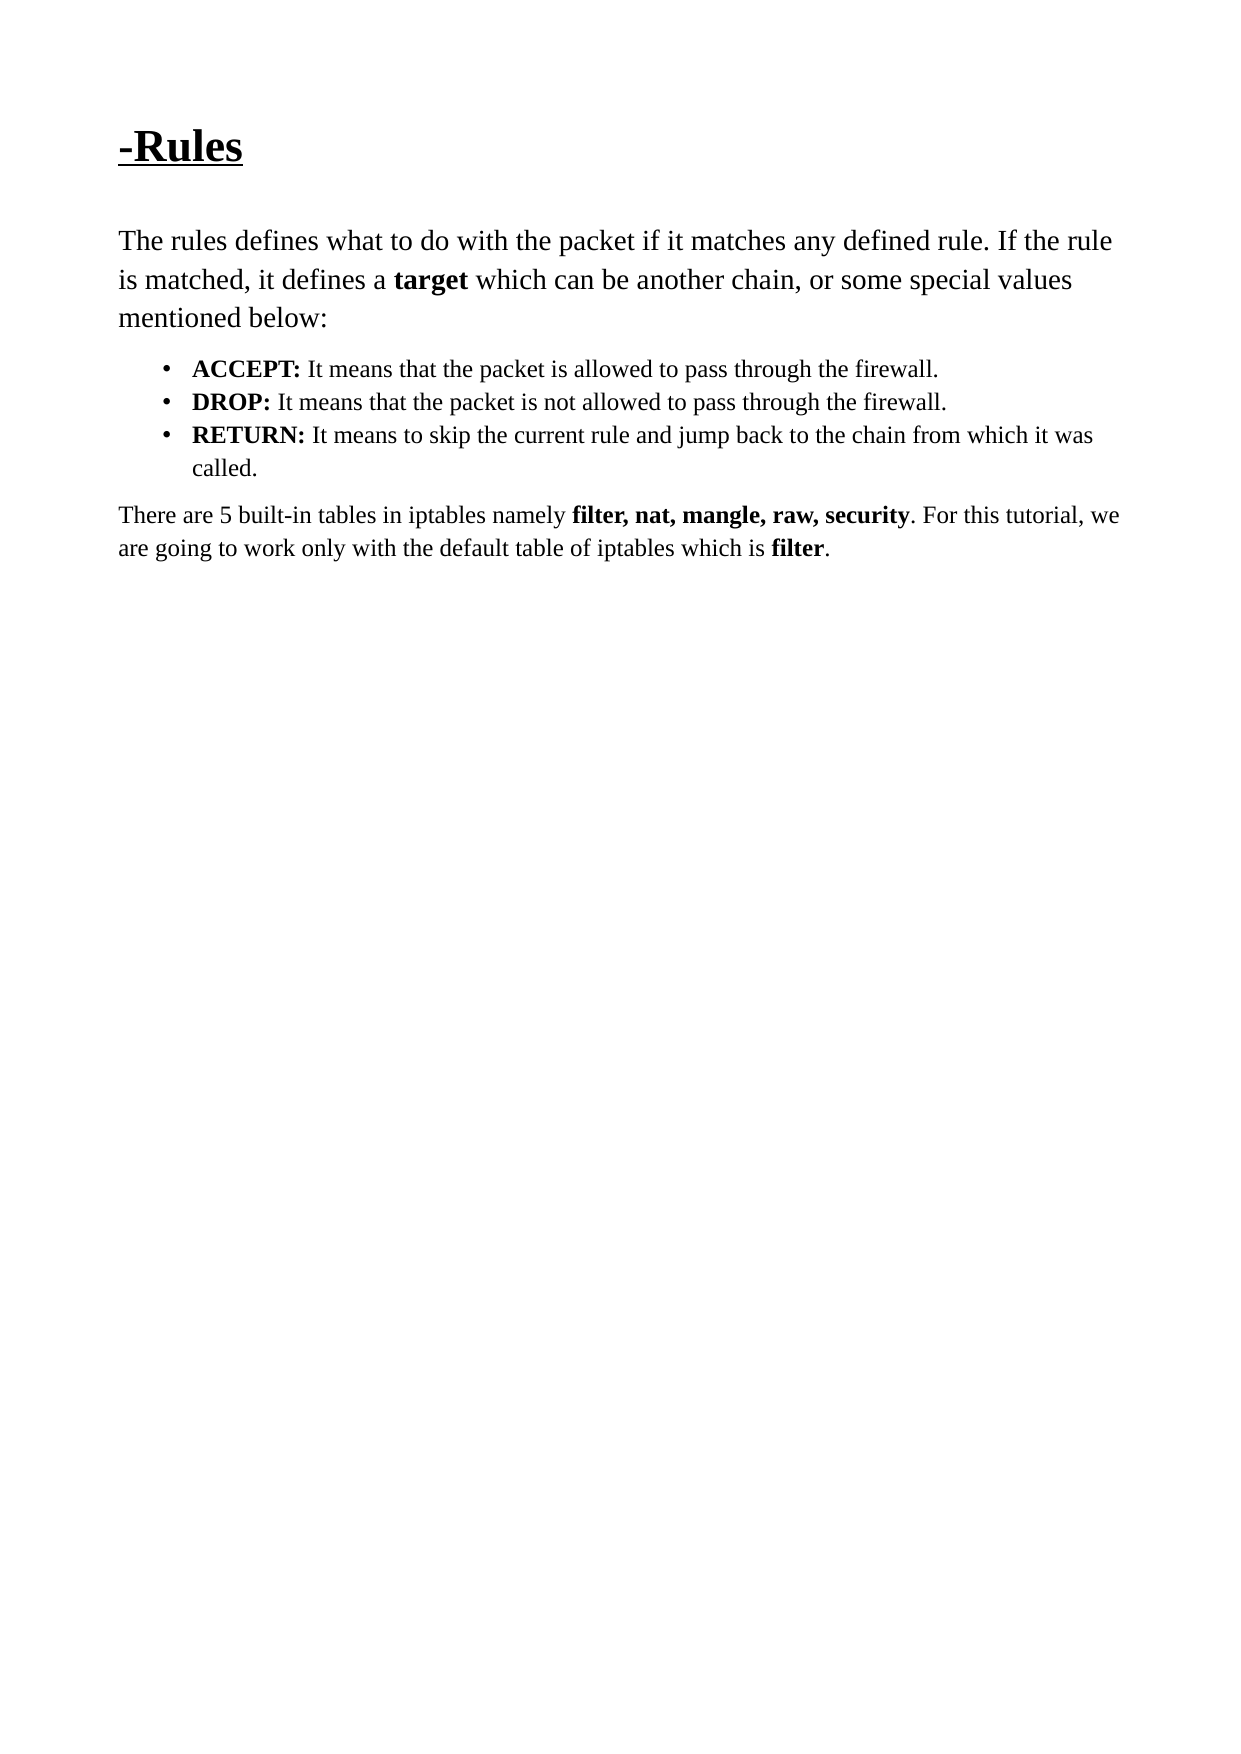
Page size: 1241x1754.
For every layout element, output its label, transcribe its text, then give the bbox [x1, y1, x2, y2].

text -Rules [118, 118, 1122, 171]
text The rules defines what to do with the packet if it matches any defined rule. If the rule is matched, it defines a target which can be another chain, or some special values mentioned below: [118, 223, 1122, 334]
list RETURN: It means to skip the current rule and jump back to the chain from which it was called. [162, 420, 1122, 482]
text There are 5 built-in tables in iptables namely filter, nat, mangle, raw, security. For this tutorial, we are going to work only with the default table of iptables which is filter. [118, 500, 1122, 562]
list DROP: It means that the packet is not allowed to pass through the firewall. [162, 387, 1122, 416]
list ACCEPT: It means that the packet is allowed to pass through the firewall. [162, 354, 1122, 382]
